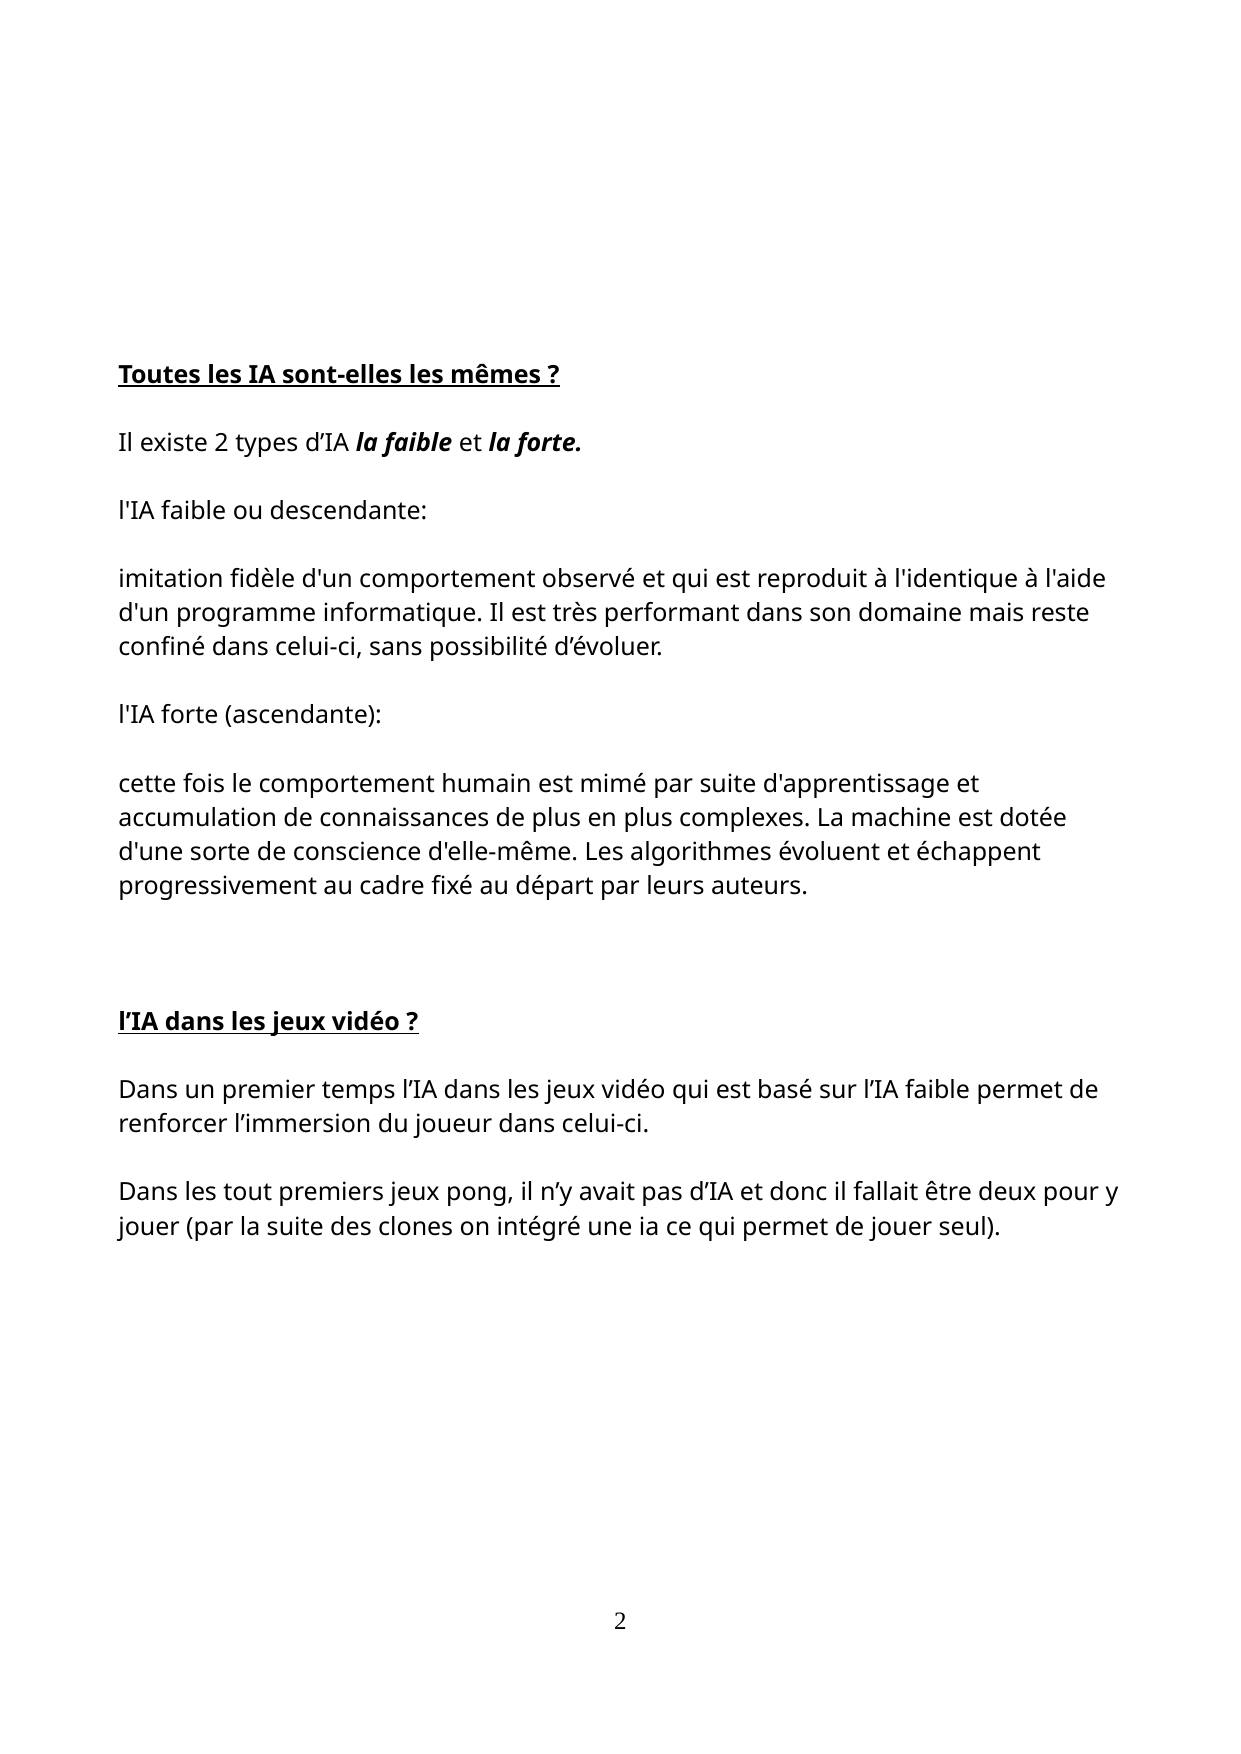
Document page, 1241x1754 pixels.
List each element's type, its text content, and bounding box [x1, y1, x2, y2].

text l'IA forte (ascendante): [118, 697, 1122, 731]
text imitation fidèle d'un comportement observé et qui est reproduit à l'identique à l'aide d'un programme informatique. Il est très performant dans son domaine mais reste confiné dans celui-ci, sans possibilité d’évoluer. [118, 561, 1122, 663]
text Dans les tout premiers jeux pong, il n’y avait pas d’IA et donc il fallait être deux pour y jouer (par la suite des clones on intégré une ia ce qui permet de jouer seul). [118, 1174, 1122, 1242]
text Il existe 2 types d’IA la faible et la forte. [118, 425, 1122, 459]
text l’IA dans les jeux vidéo ? [118, 1004, 1122, 1038]
text l'IA faible ou descendante: [118, 493, 1122, 527]
text Toutes les IA sont-elles les mêmes ? [118, 357, 1122, 391]
text cette fois le comportement humain est mimé par suite d'apprentissage et accumulation de connaissances de plus en plus complexes. La machine est dotée d'une sorte de conscience d'elle-même. Les algorithmes évoluent et échappent progressivement au cadre fixé au départ par leurs auteurs. [118, 765, 1122, 902]
text Dans un premier temps l’IA dans les jeux vidéo qui est basé sur l’IA faible permet de renforcer l’immersion du joueur dans celui-ci. [118, 1072, 1122, 1140]
